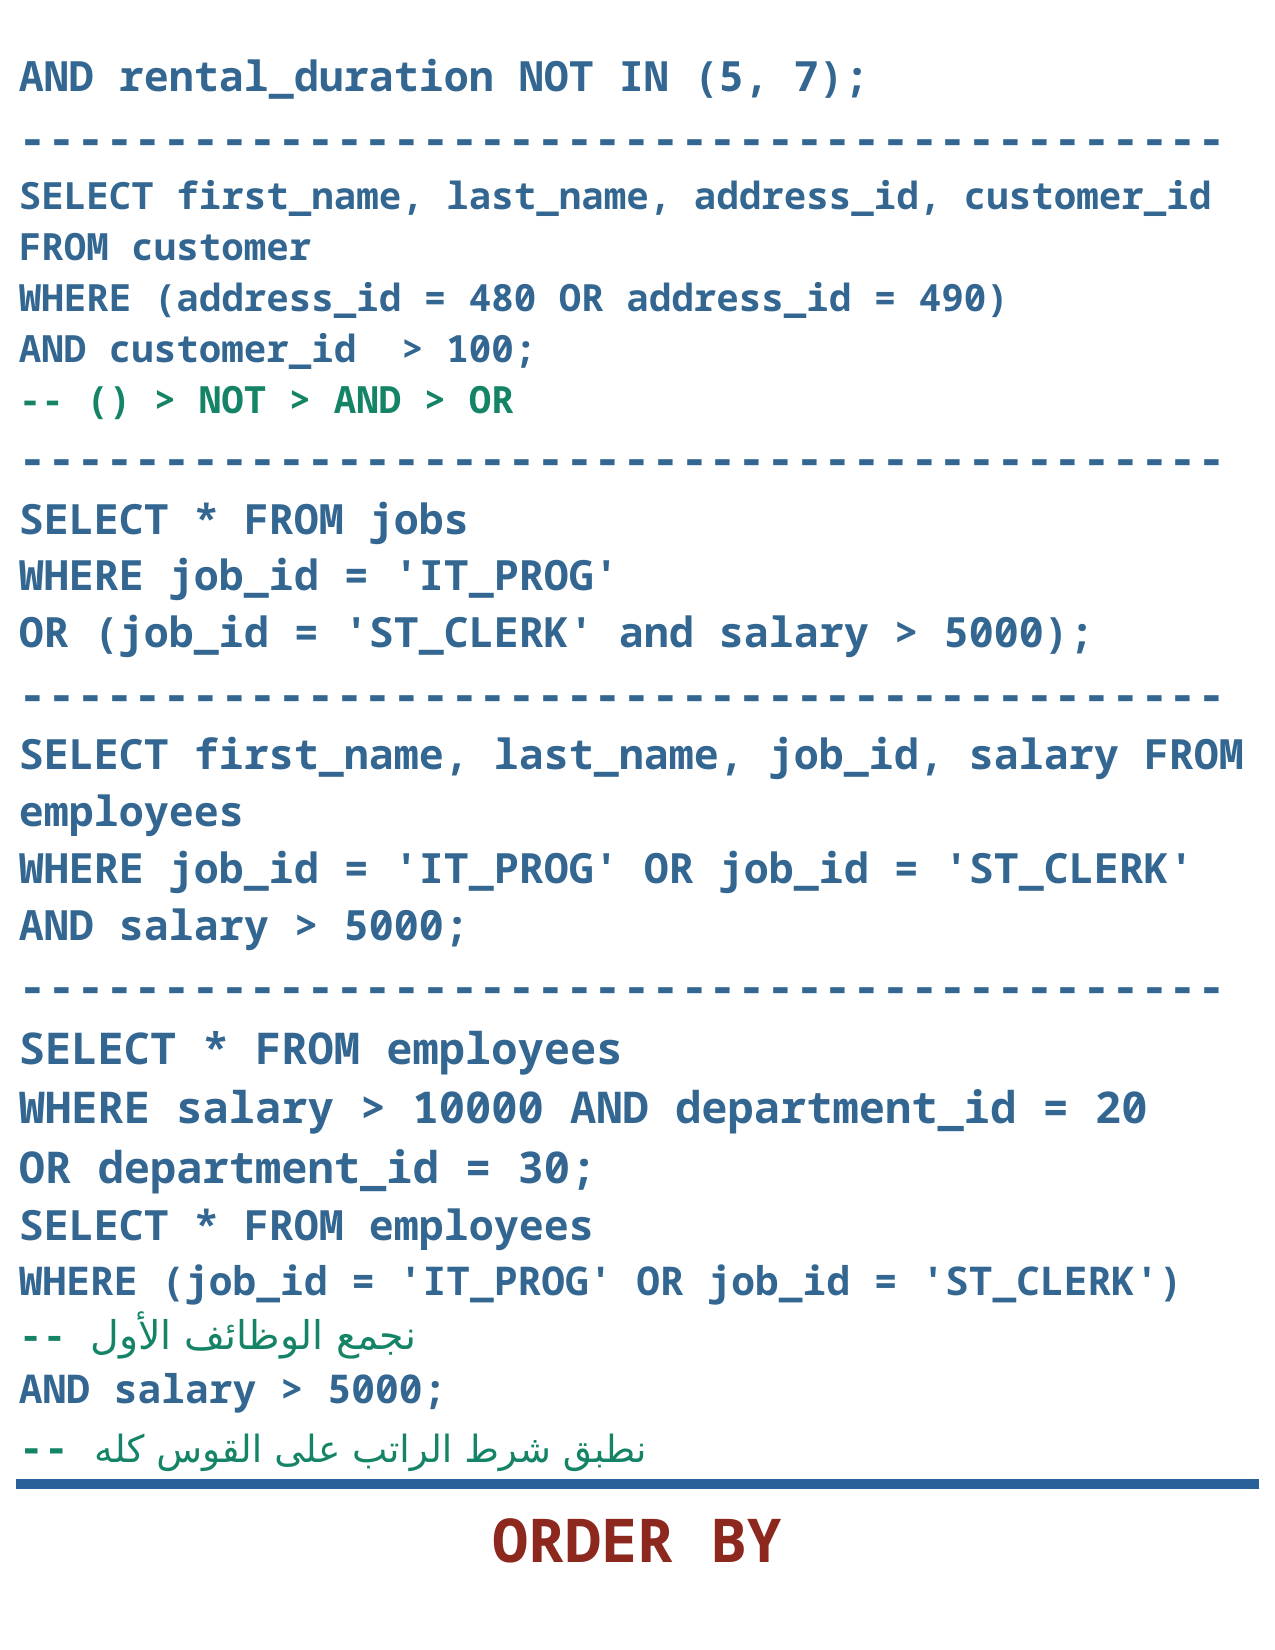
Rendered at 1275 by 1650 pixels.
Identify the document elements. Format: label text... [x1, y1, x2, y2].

text -- نجمع الوظائف الأول [19, 1307, 1256, 1361]
text ORDER BY [19, 1498, 1256, 1580]
text SELECT * FROM employees [19, 1196, 1256, 1253]
text SELECT first_name, last_name, address_id, customer_id [19, 169, 1256, 220]
text OR department_id = 30; [19, 1137, 1256, 1196]
text SELECT * FROM employees [19, 1017, 1256, 1077]
text ------------------------------------------ [19, 104, 1256, 169]
text WHERE job_id = 'IT_PROG' OR job_id = 'ST_CLERK' AND salary > 5000; [19, 839, 1256, 952]
text ------------------------------------------ [19, 952, 1256, 1017]
text -- نطبق شرط الراتب على القوس كله [16, 1415, 1259, 1479]
text ------------------------------------------ [19, 660, 1256, 725]
text SELECT first_name, last_name, job_id, salary FROM employees [19, 725, 1256, 839]
text WHERE (address_id = 480 OR address_id = 490) [19, 271, 1256, 322]
text -- () > NOT > AND > OR [19, 373, 1256, 424]
text AND rental_duration NOT IN (5, 7); [19, 47, 1256, 104]
text SELECT * FROM jobs [19, 489, 1256, 546]
text WHERE job_id = 'IT_PROG' [19, 546, 1256, 603]
text WHERE salary > 10000 AND department_id = 20 [19, 1077, 1256, 1137]
text ------------------------------------------ [19, 424, 1256, 489]
text WHERE (job_id = 'IT_PROG' OR job_id = 'ST_CLERK') [19, 1253, 1256, 1307]
text AND salary > 5000; [19, 1361, 1256, 1415]
text FROM customer [19, 220, 1256, 271]
text AND customer_id > 100; [19, 322, 1256, 373]
text OR (job_id = 'ST_CLERK' and salary > 5000); [19, 603, 1256, 660]
